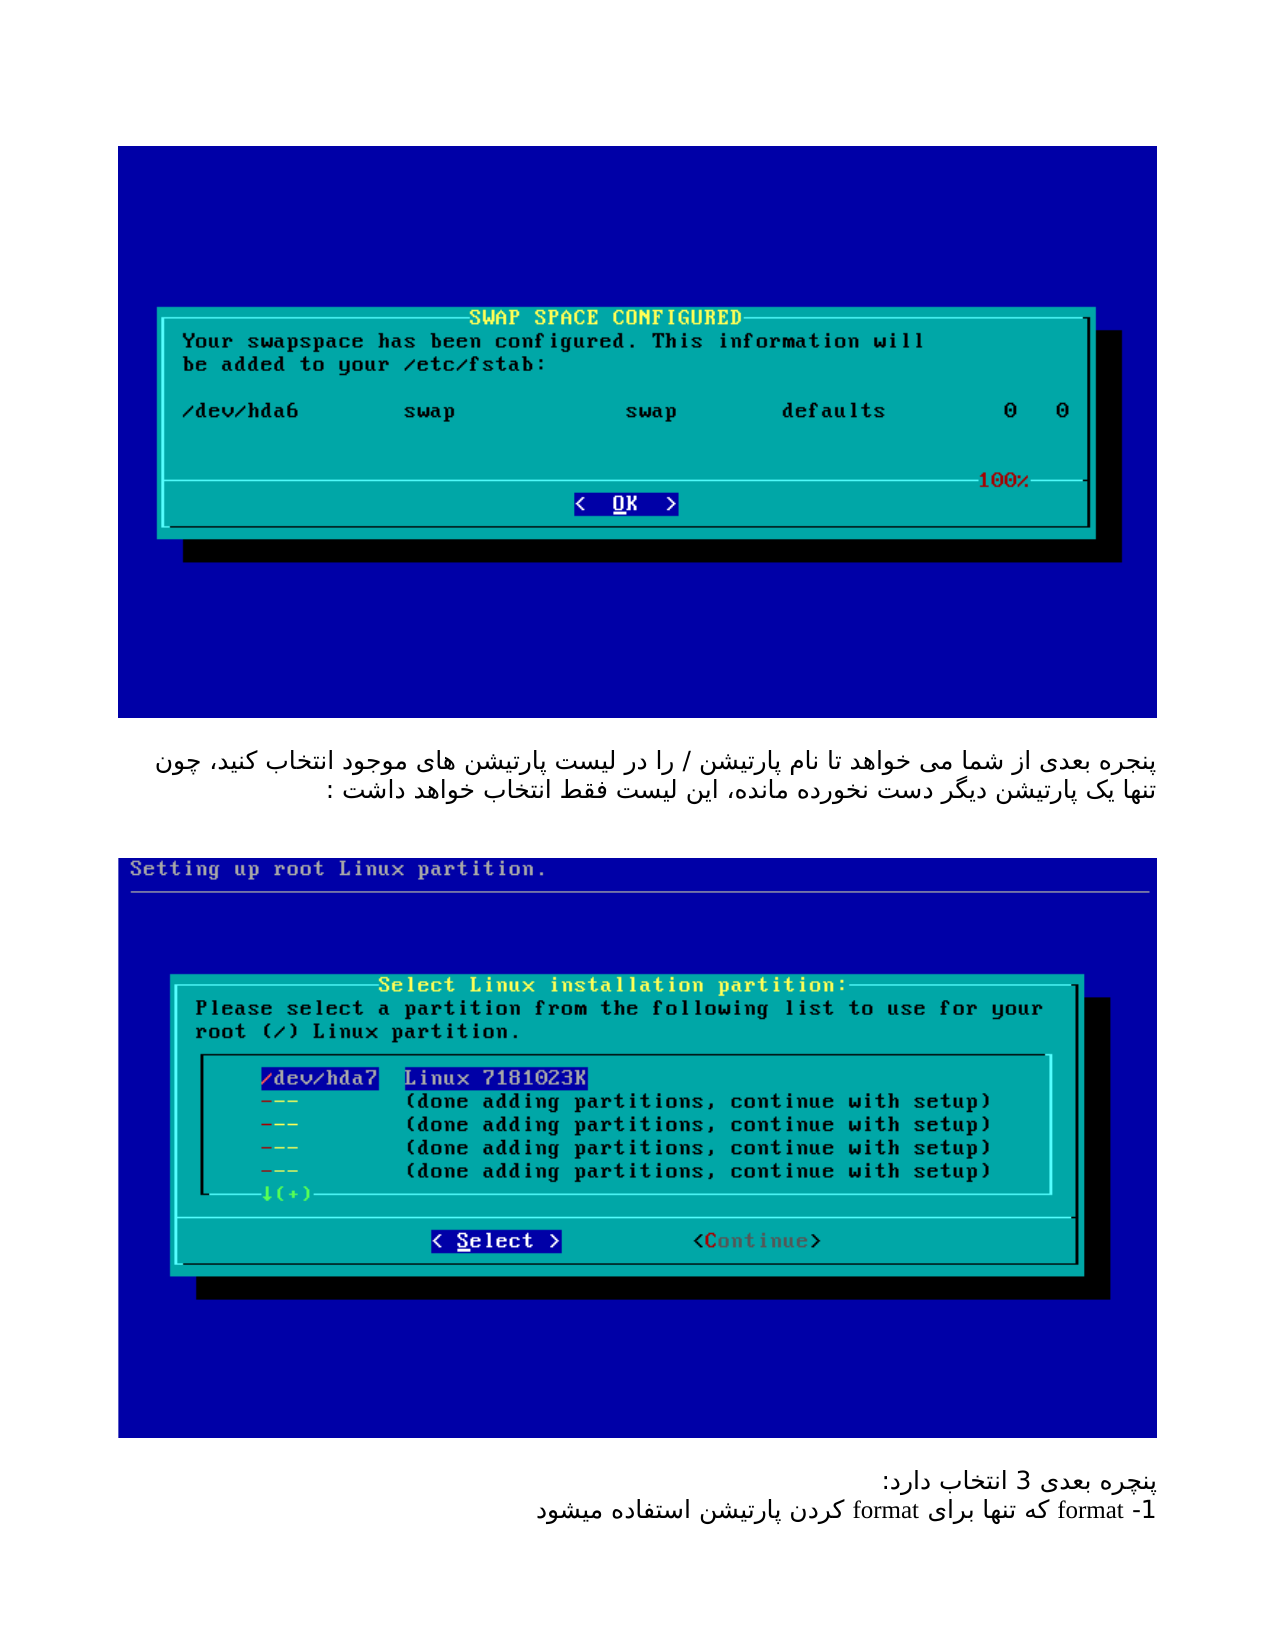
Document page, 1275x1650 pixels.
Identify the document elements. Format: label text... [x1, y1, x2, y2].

picture [118, 146, 1157, 718]
text پنچره بعدی 3 انتخاب دارد: [118, 1466, 1157, 1495]
text 1- format که تنها برای format کردن پارتیشن استفاده میشود [118, 1495, 1157, 1524]
picture [118, 858, 1157, 1438]
text پنجره بعدی از شما می خواهد تا نام پارتیشن / را در لیست پارتیشن های موجود انتخاب کنید، چون تنها یک پارتیشن دیگر دست نخورده مانده، این لیست فقط انتخاب خواهد داشت : [118, 746, 1157, 805]
